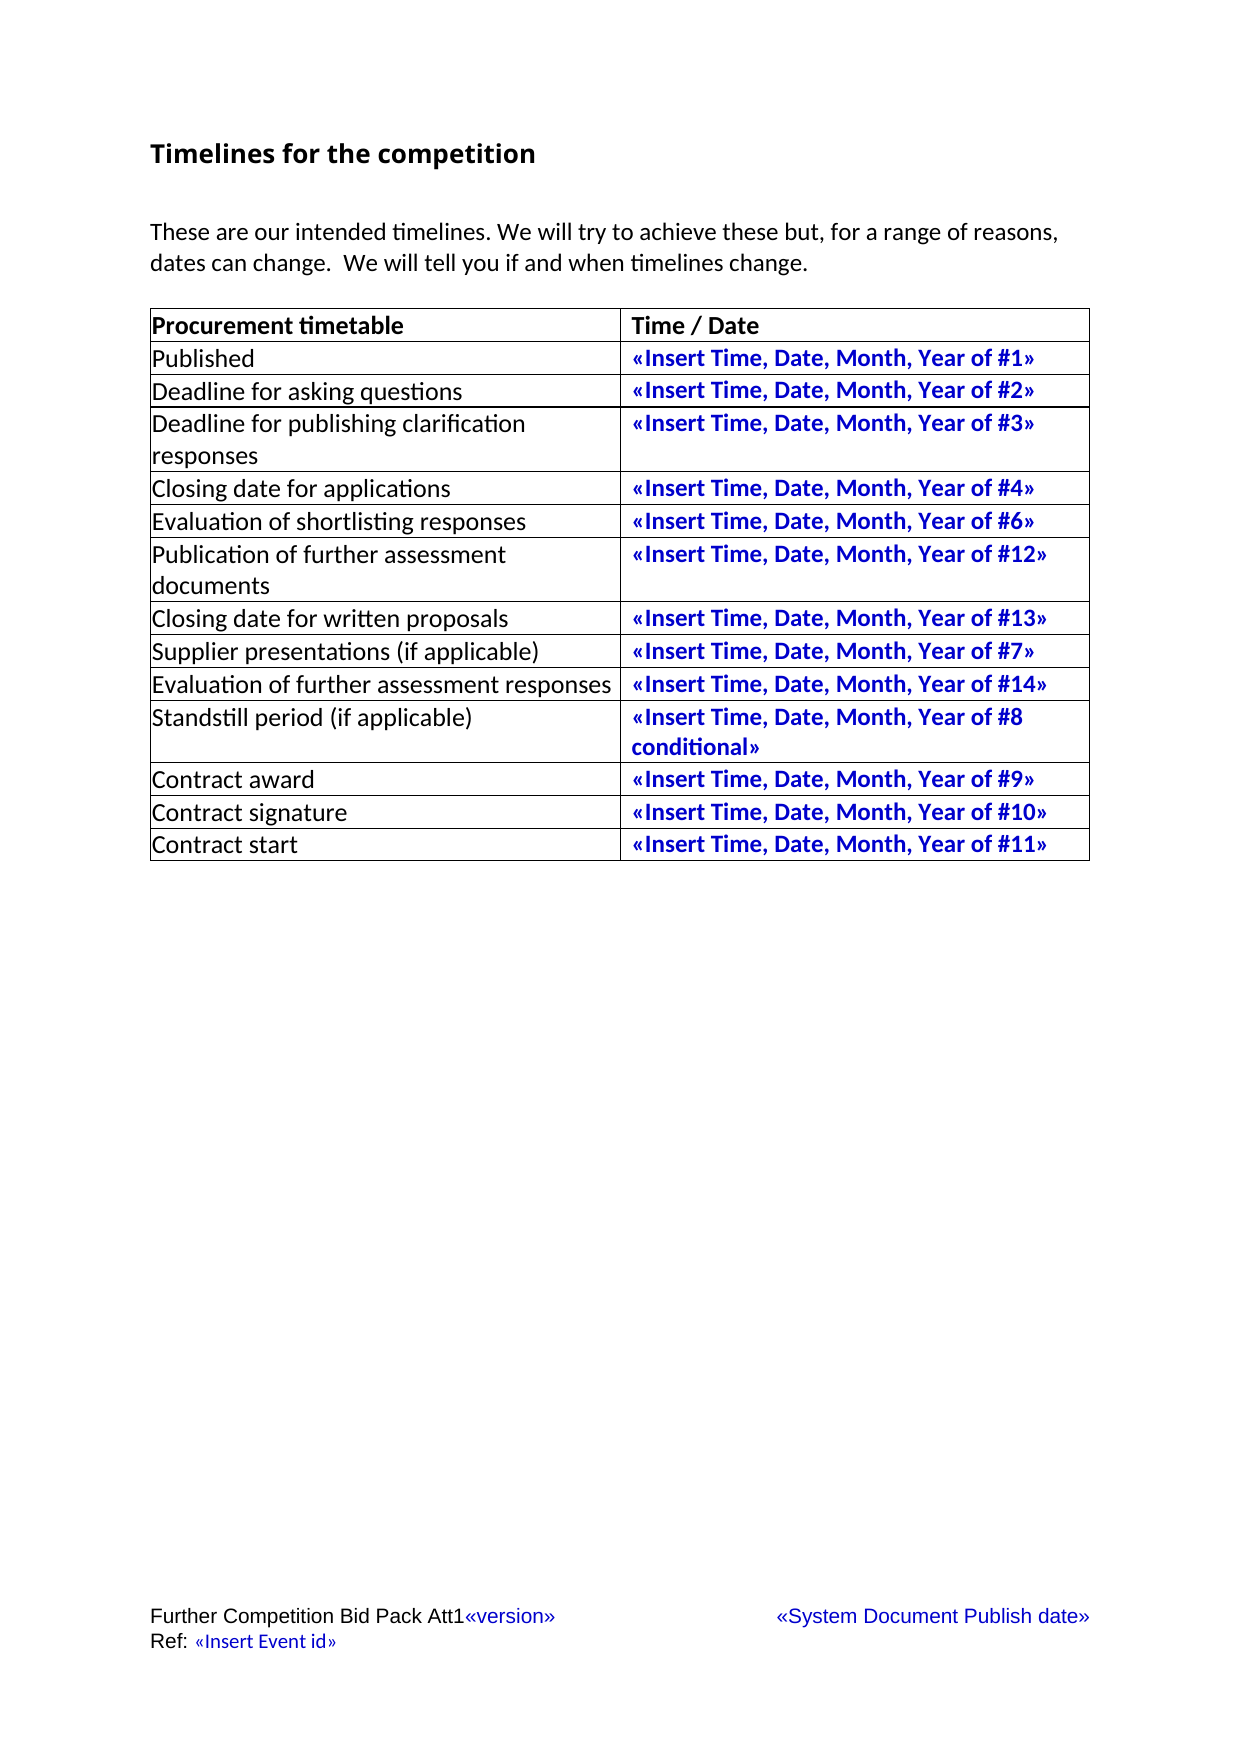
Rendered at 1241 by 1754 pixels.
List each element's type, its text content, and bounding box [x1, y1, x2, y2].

table_cell Evaluation of shortlisting responses [151, 505, 620, 537]
table_cell Published [151, 342, 620, 374]
table_cell «Insert Time, Date, Month, Year of #11» [621, 829, 1089, 860]
table_cell «Insert Time, Date, Month, Year of #2» [621, 375, 1089, 406]
table_cell Deadline for publishing clarification responses [151, 408, 620, 471]
table_cell «Insert Time, Date, Month, Year of #8 conditional» [621, 701, 1089, 762]
table_cell Publication of further assessment documents [151, 538, 620, 601]
table_header Time / Date [621, 309, 1089, 341]
table_cell «Insert Time, Date, Month, Year of #12» [621, 538, 1089, 601]
table_cell Supplier presentations (if applicable) [151, 635, 620, 667]
table_cell Standstill period (if applicable) [151, 701, 620, 762]
table_header Procurement timetable [151, 309, 620, 341]
text These are our intended timelines. We will try to achieve these but, for a range of reasons, dates can change. We will tell you if and when timelines change. [150, 216, 1090, 308]
table_cell Closing date for written proposals [151, 602, 620, 634]
table_cell «Insert Time, Date, Month, Year of #4» [621, 472, 1089, 504]
table_cell «Insert Time, Date, Month, Year of #10» [621, 796, 1089, 827]
table_cell «Insert Time, Date, Month, Year of #1» [621, 342, 1089, 374]
table_cell Contract signature [151, 796, 620, 827]
table_cell Closing date for applications [151, 472, 620, 504]
table_cell Deadline for asking questions [151, 375, 620, 406]
table_cell «Insert Time, Date, Month, Year of #14» [621, 668, 1089, 700]
table_cell Contract start [151, 829, 620, 860]
table_cell «Insert Time, Date, Month, Year of #9» [621, 763, 1089, 794]
table_cell «Insert Time, Date, Month, Year of #3» [621, 408, 1089, 471]
table_cell Evaluation of further assessment responses [151, 668, 620, 700]
table_cell «Insert Time, Date, Month, Year of #6» [621, 505, 1089, 537]
table_cell «Insert Time, Date, Month, Year of #7» [621, 635, 1089, 667]
subtitle Timelines for the competition [150, 136, 1090, 216]
table_cell Contract award [151, 763, 620, 794]
table_cell «Insert Time, Date, Month, Year of #13» [621, 602, 1089, 634]
